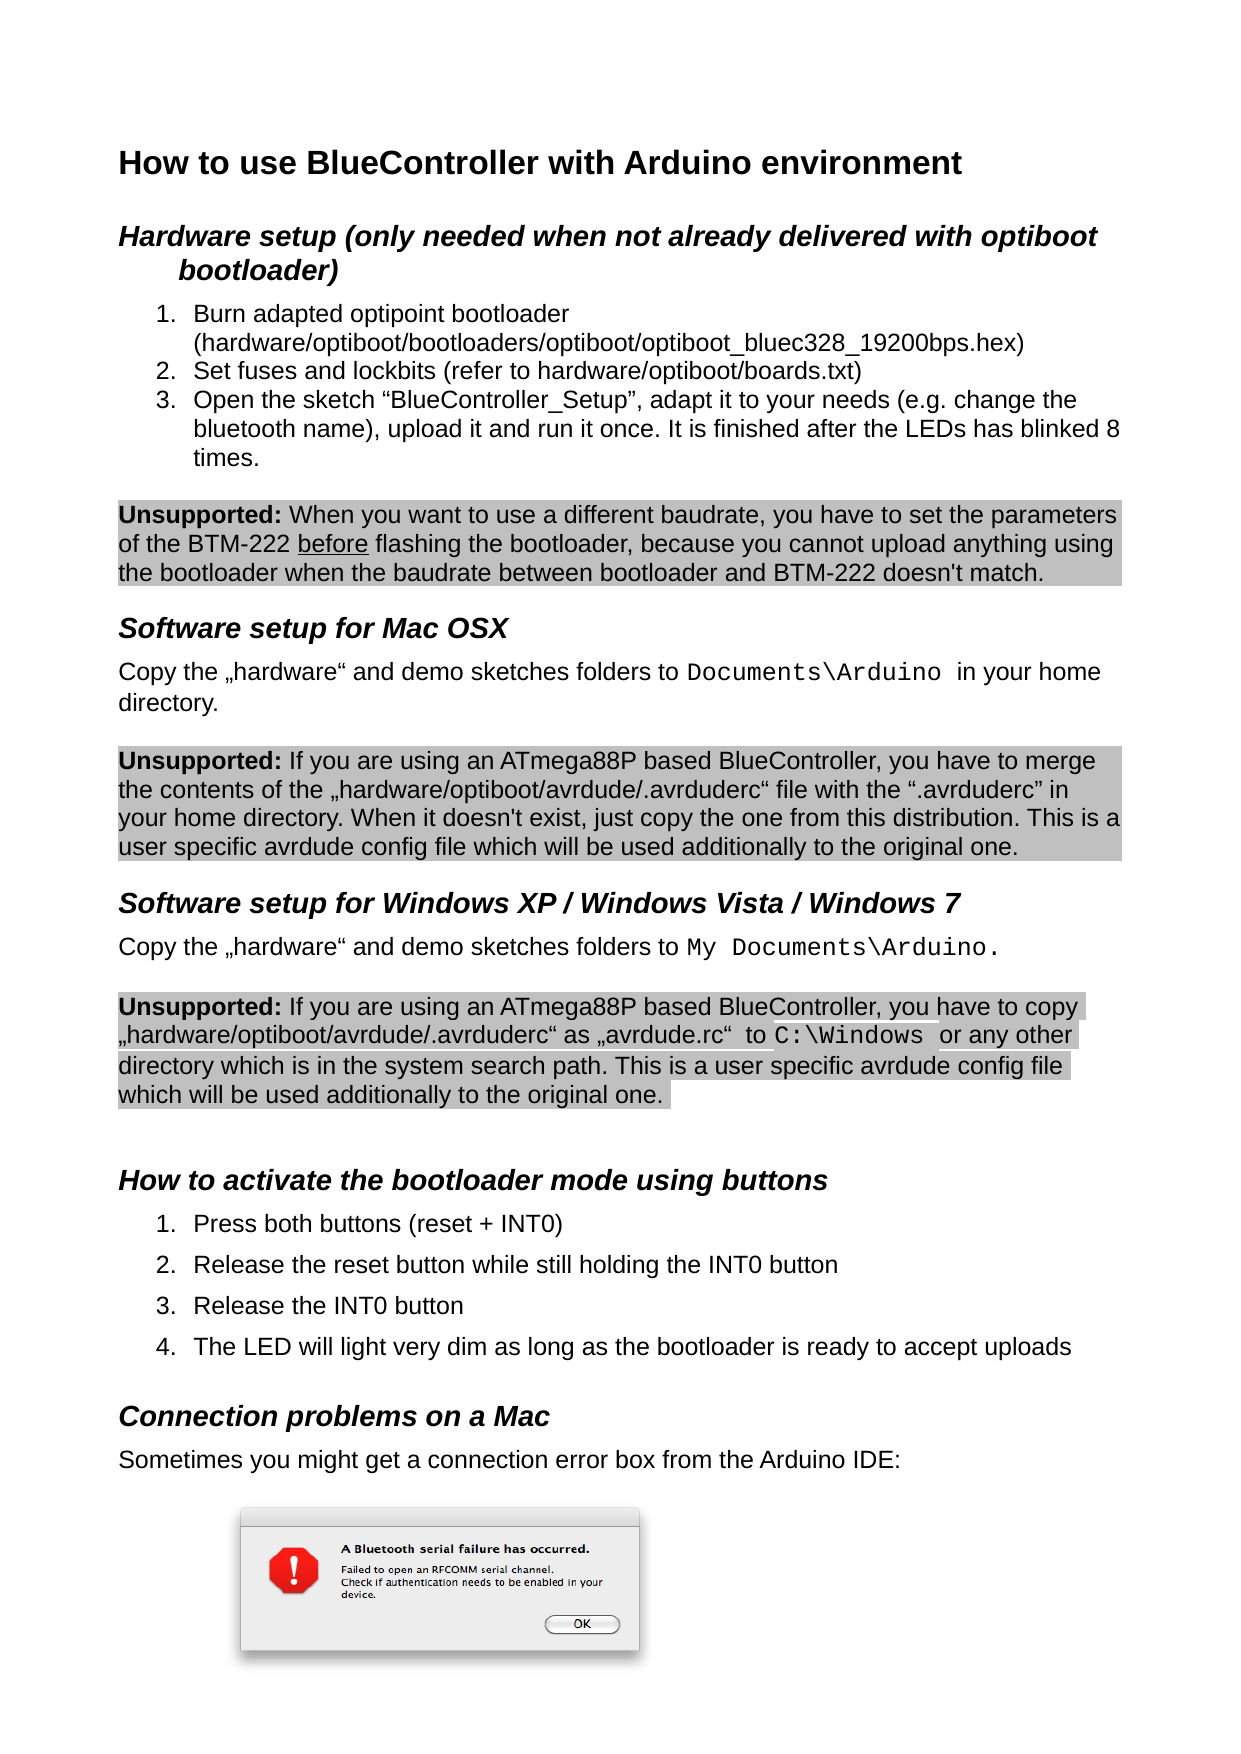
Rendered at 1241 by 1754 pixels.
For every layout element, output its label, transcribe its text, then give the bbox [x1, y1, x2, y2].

subtitle How to activate the bootloader mode using buttons [118, 1162, 1122, 1196]
subtitle Software setup for Windows XP / Windows Vista / Windows 7 [118, 886, 1122, 919]
list The LED will light very dim as long as the bootloader is ready to accept uploads [156, 1332, 1122, 1361]
text Copy the „hardware“ and demo sketches folders to My Documents\Arduino. [118, 932, 1122, 963]
subtitle How to use BlueController with Arduino environment [118, 143, 1122, 182]
list Burn adapted optipoint bootloader (hardware/optiboot/bootloaders/optiboot/optiboot_bluec328_19200bps.hex) [156, 299, 1122, 356]
list Release the INT0 button [156, 1291, 1122, 1320]
list Open the sketch “BlueController_Setup”, adapt it to your needs (e.g. change the bluetooth name), upload it and run it once. It is finished after the LEDs has blinked 8 times. [156, 385, 1122, 471]
picture [209, 1485, 667, 1682]
subtitle Software setup for Mac OSX [118, 611, 1122, 645]
subtitle Connection problems on a Mac [118, 1398, 1122, 1432]
list Release the reset button while still holding the INT0 button [156, 1250, 1122, 1278]
list Set fuses and lockbits (refer to hardware/optiboot/boards.txt) [156, 356, 1122, 385]
text Sometimes you might get a connection error box from the Arduino IDE: [118, 1444, 1122, 1473]
list Press both buttons (reset + INT0) [156, 1208, 1122, 1237]
text Unsupported: If you are using an ATmega88P based BlueController, you have to copy „hardware/optiboot/avrdude/.avrduderc“ as „avrdude.rc“ to C:\Windows or any other directory which is in the system search path. This is a user specific avrdude config file which will be used additionally to the original one. [118, 992, 1122, 1109]
text Unsupported: If you are using an ATmega88P based BlueController, you have to merge the contents of the „hardware/optiboot/avrdude/.avrduderc“ file with the “.avrduderc” in your home directory. When it doesn't exist, just copy the one from this distribution. This is a user specific avrdude config file which will be used additionally to the original one. [118, 746, 1122, 861]
text Unsupported: When you want to use a different baudrate, you have to set the parameters of the BTM-222 before flashing the bootloader, because you cannot upload anything using the bootloader when the baudrate between bootloader and BTM-222 doesn't match. [118, 500, 1122, 586]
subtitle Hardware setup (only needed when not already delivered with optiboot bootloader) [118, 219, 1122, 286]
text Copy the „hardware“ and demo sketches folders to Documents\Arduino in your home directory. [118, 657, 1122, 717]
